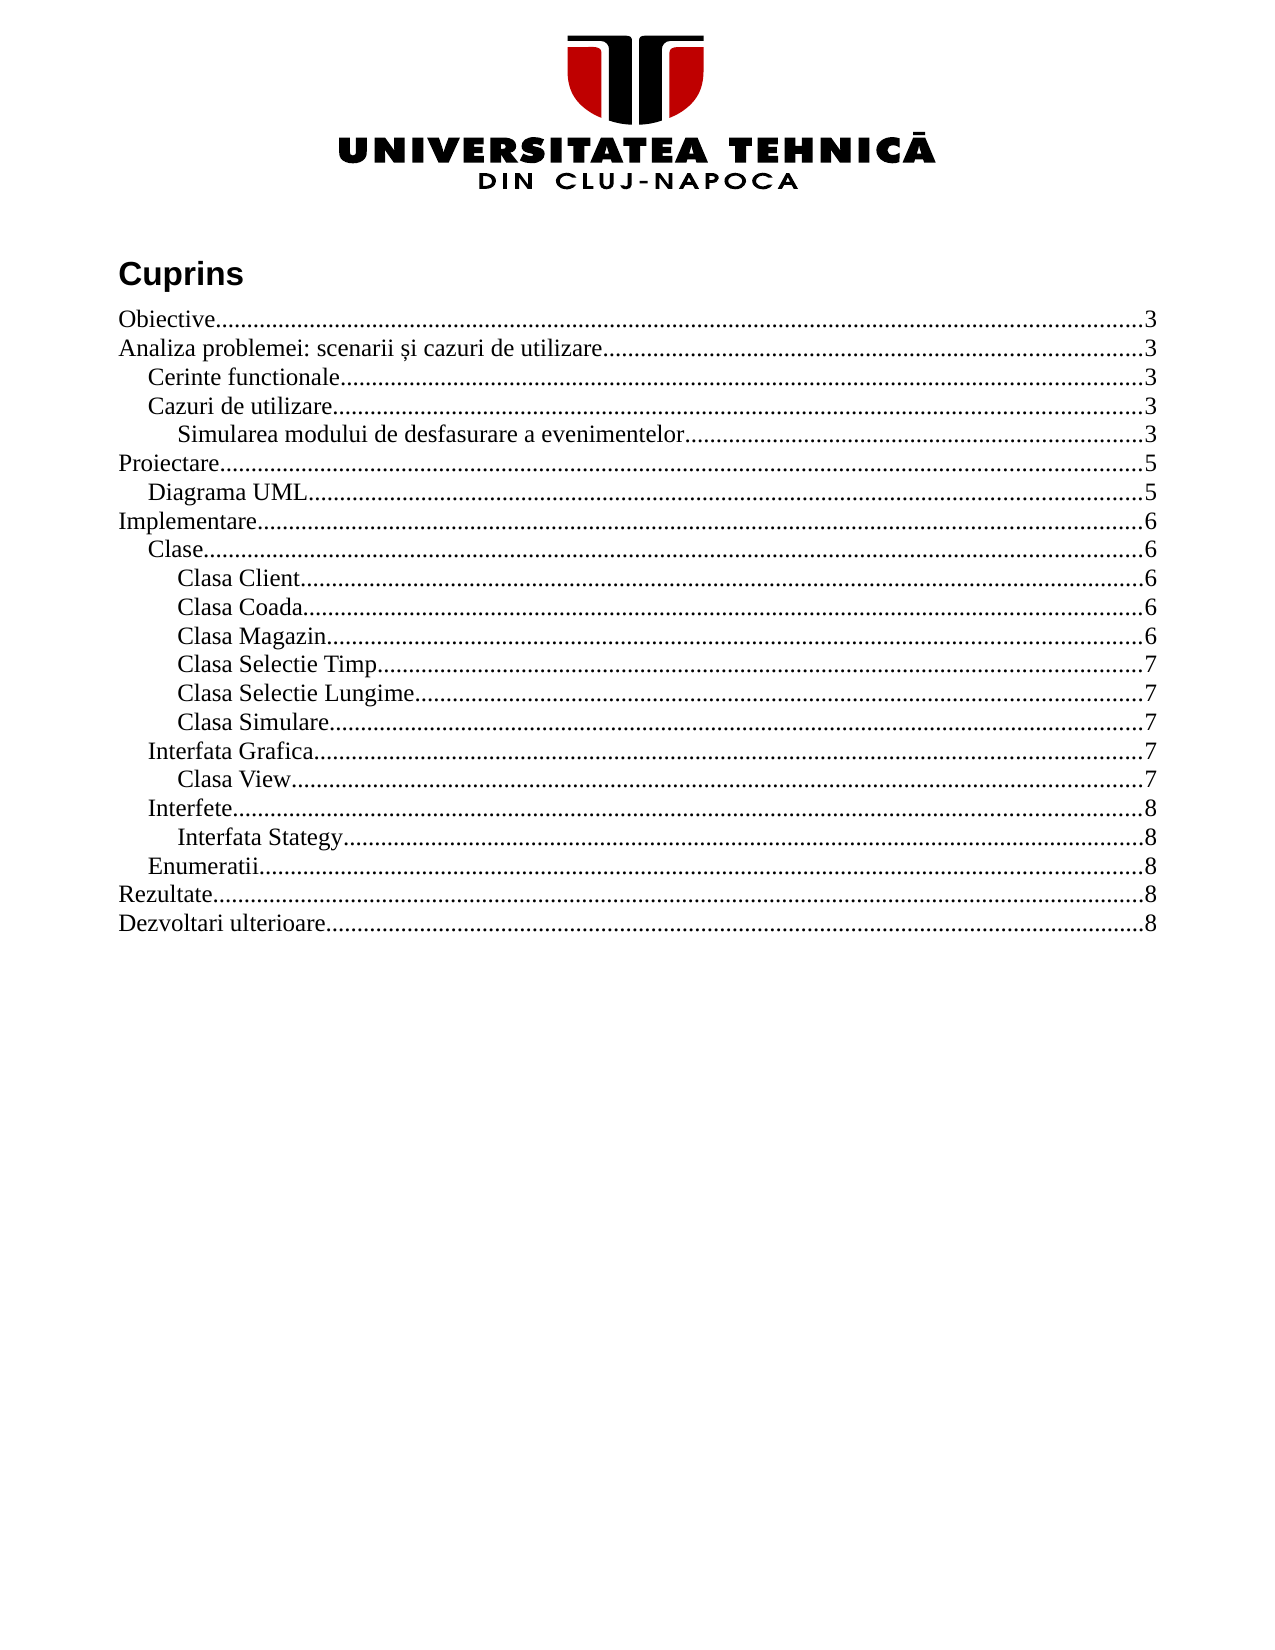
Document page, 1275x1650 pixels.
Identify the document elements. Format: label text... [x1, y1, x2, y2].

text Clasa View 7 [177, 764, 1157, 793]
text Clasa Selectie Timp 7 [177, 649, 1157, 678]
text Rezultate 8 [118, 879, 1157, 908]
text Obiective 3 [118, 304, 1157, 333]
text Clasa Selectie Lungime 7 [177, 678, 1157, 707]
text Interfata Grafica 7 [148, 736, 1157, 764]
text Proiectare 5 [118, 448, 1157, 477]
text Dezvoltari ulterioare 8 [118, 908, 1157, 937]
text Interfata Stategy 8 [177, 822, 1157, 851]
text Clasa Simulare 7 [177, 707, 1157, 736]
subtitle Cuprins [118, 253, 1157, 292]
text Cazuri de utilizare 3 [148, 391, 1157, 419]
text Simularea modului de desfasurare a evenimentelor 3 [177, 419, 1157, 448]
text Analiza problemei: scenarii și cazuri de utilizare 3 [118, 333, 1157, 362]
text Clasa Coada 6 [177, 592, 1157, 621]
text Implementare 6 [118, 506, 1157, 534]
text Clasa Client 6 [177, 563, 1157, 592]
text Clasa Magazin 6 [177, 621, 1157, 649]
text Clase 6 [148, 534, 1157, 563]
text Cerinte functionale 3 [148, 362, 1157, 391]
text Interfete 8 [148, 793, 1157, 822]
text Diagrama UML 5 [148, 477, 1157, 506]
text Enumeratii 8 [148, 851, 1157, 879]
